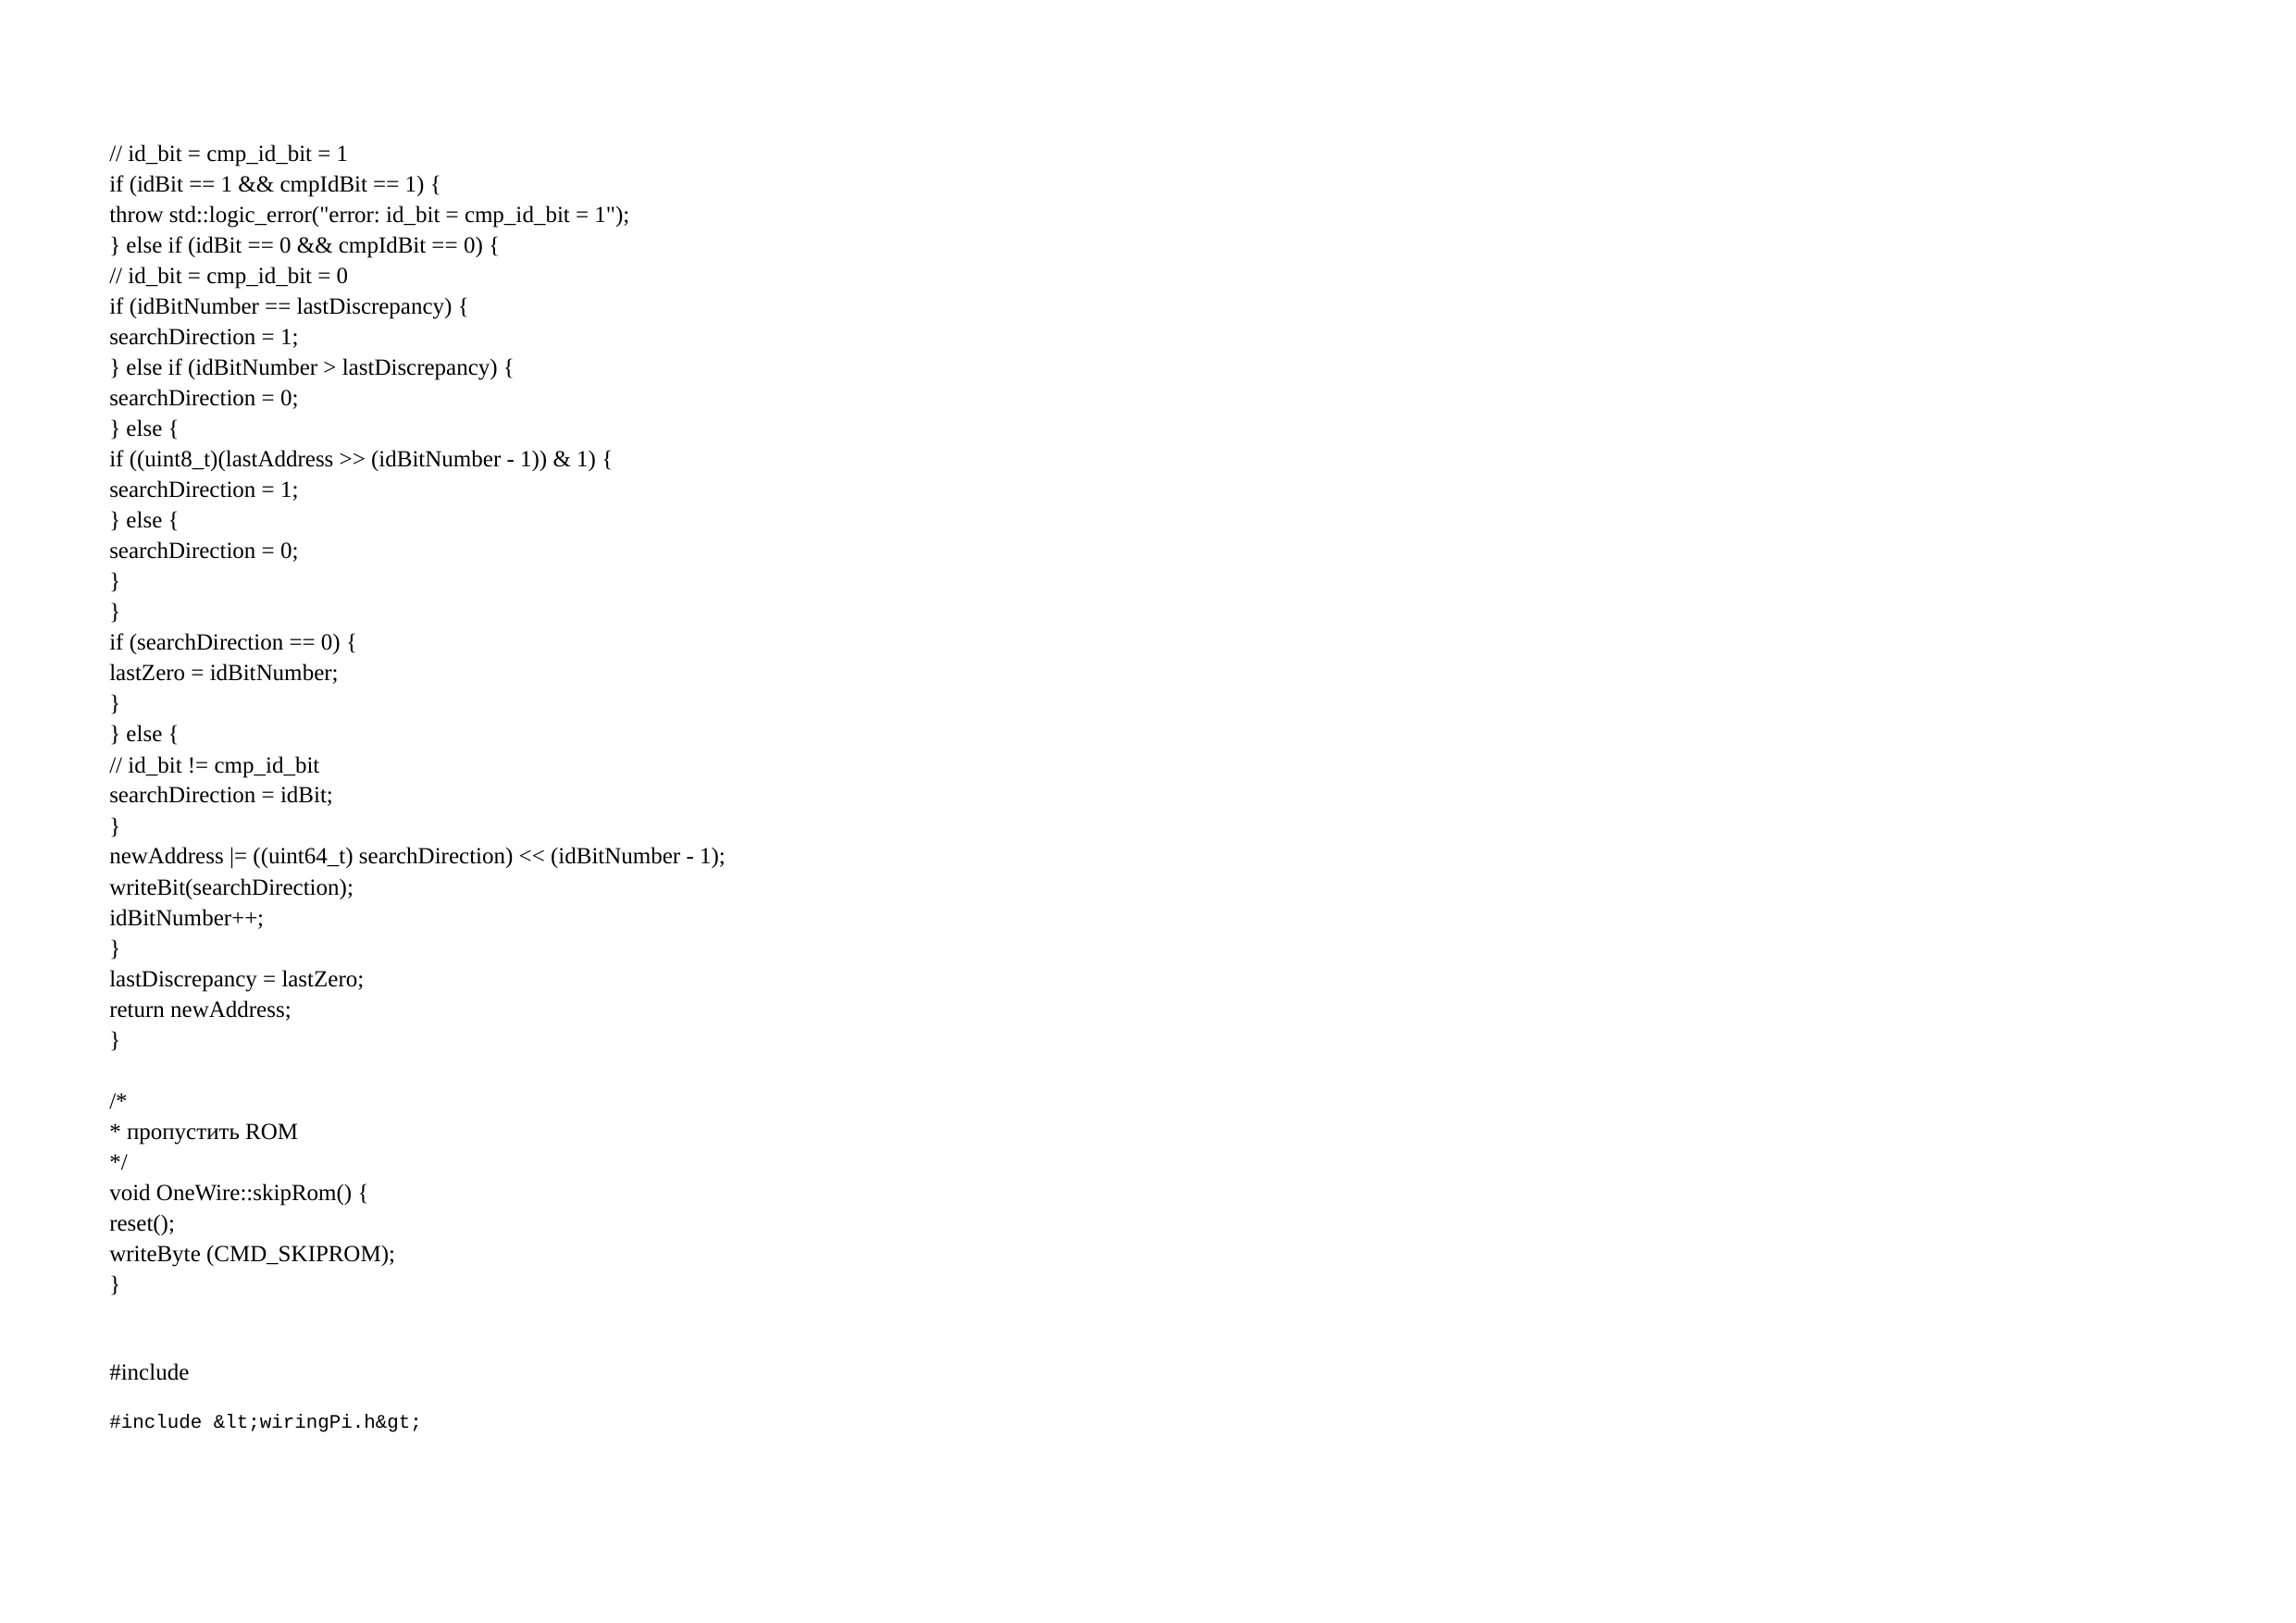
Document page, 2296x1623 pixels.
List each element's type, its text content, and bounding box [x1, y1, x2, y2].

text #include &lt;wiringPi.h&gt; [109, 1412, 2186, 1434]
text #include [109, 1358, 2186, 1385]
text // id_bit = cmp_id_bit = 1 if (idBit == 1 && cmpIdBit == 1) { throw std::logic_error("error: id_bit = cmp_id_bit = 1"); } else if (idBit == 0 && cmpIdBit == 0) { // id_bit = cmp_id_bit = 0 if (idBitNumber == lastDiscrepancy) { searchDirection = 1; } else if (idBitNumber > lastDiscrepancy) { searchDirection = 0; } else { if ((uint8_t)(lastAddress >> (idBitNumber - 1)) & 1) { searchDirection = 1; } else { searchDirection = 0; } } if (searchDirection == 0) { lastZero = idBitNumber; } } else { // id_bit != cmp_id_bit searchDirection = idBit; } newAddress |= ((uint64_t) searchDirection) << (idBitNumber - 1); writeBit(searchDirection); idBitNumber++; } lastDiscrepancy = lastZero; return newAddress; } /* * пропустить ROM */ void OneWire::skipRom() { reset(); writeByte (CMD_SKIPROM); } [109, 109, 2186, 1297]
